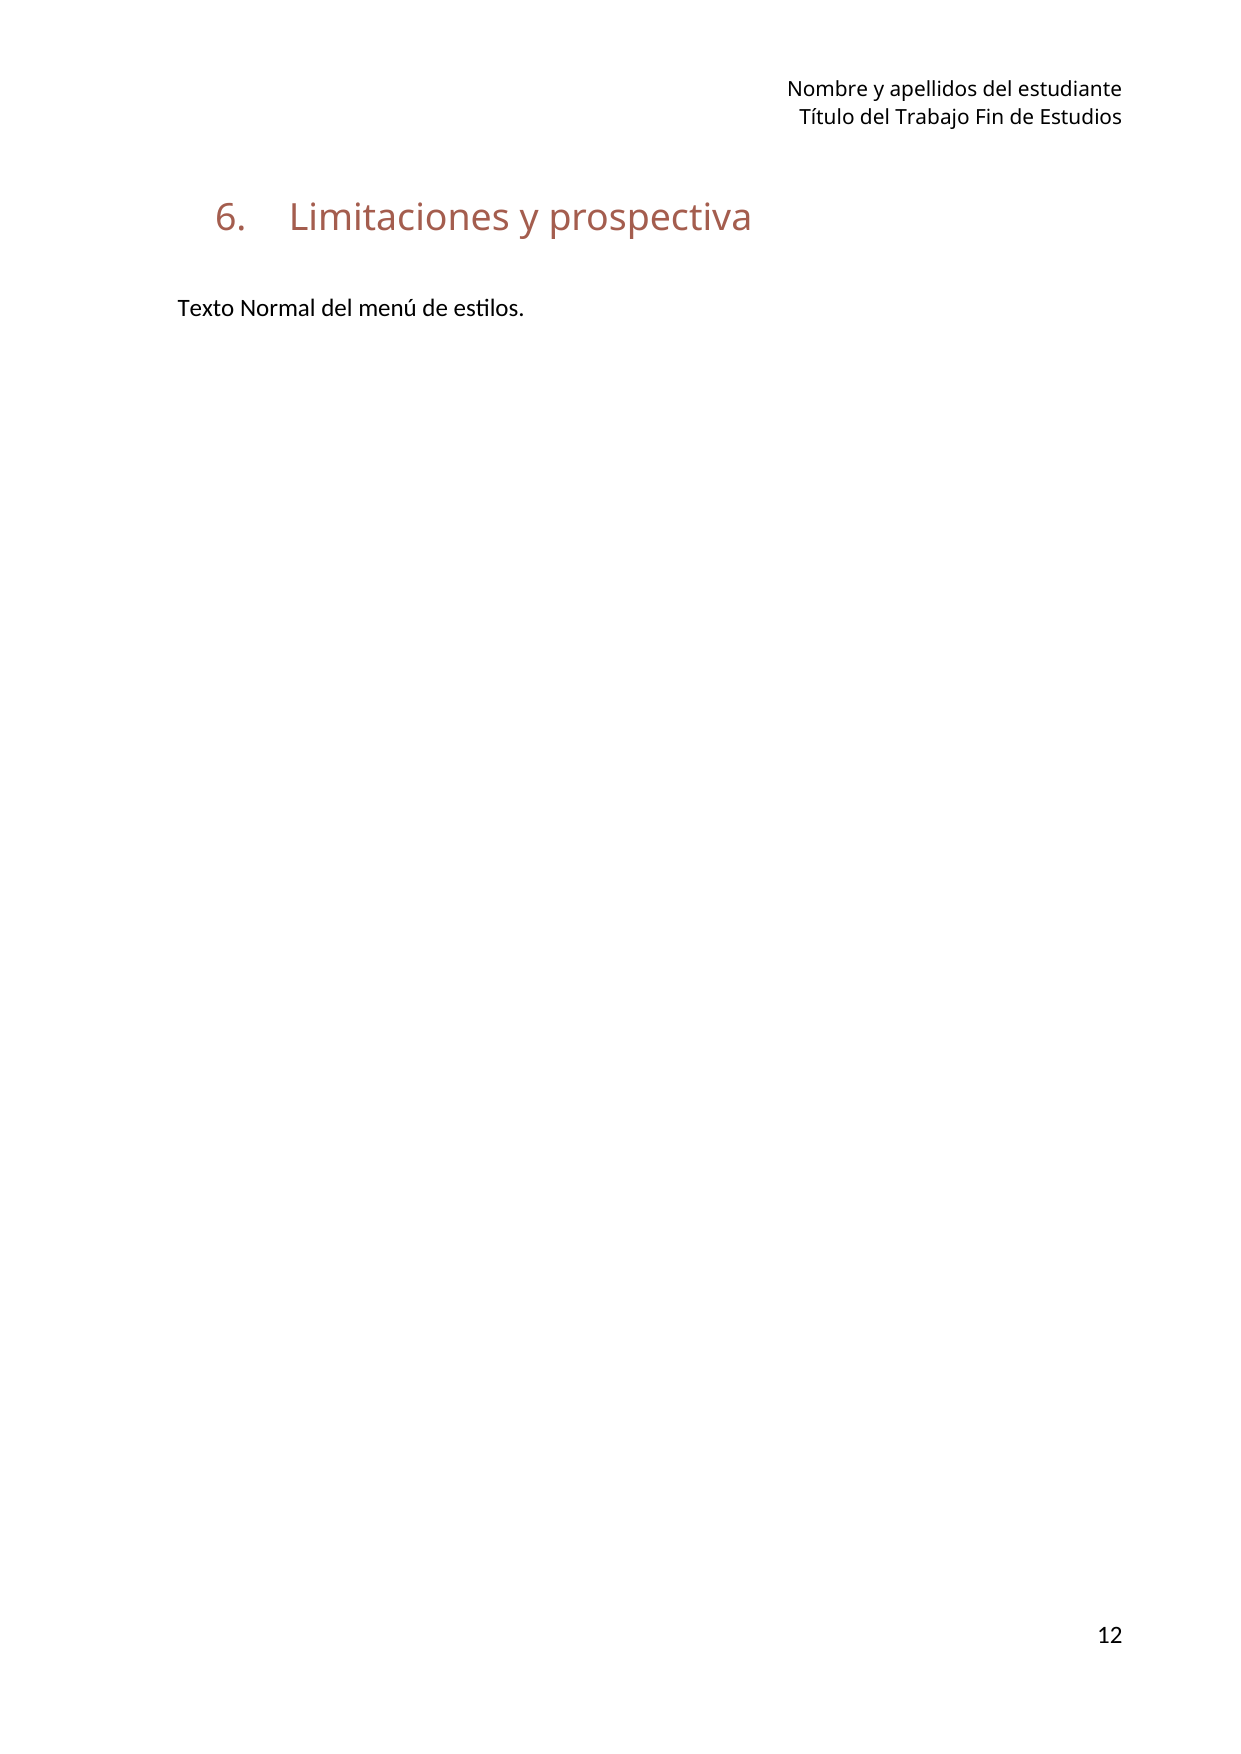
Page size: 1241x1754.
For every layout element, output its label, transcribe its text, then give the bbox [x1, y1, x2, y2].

subtitle Limitaciones y prospectiva [215, 191, 1122, 242]
text Texto Normal del menú de estilos. [177, 292, 1122, 323]
